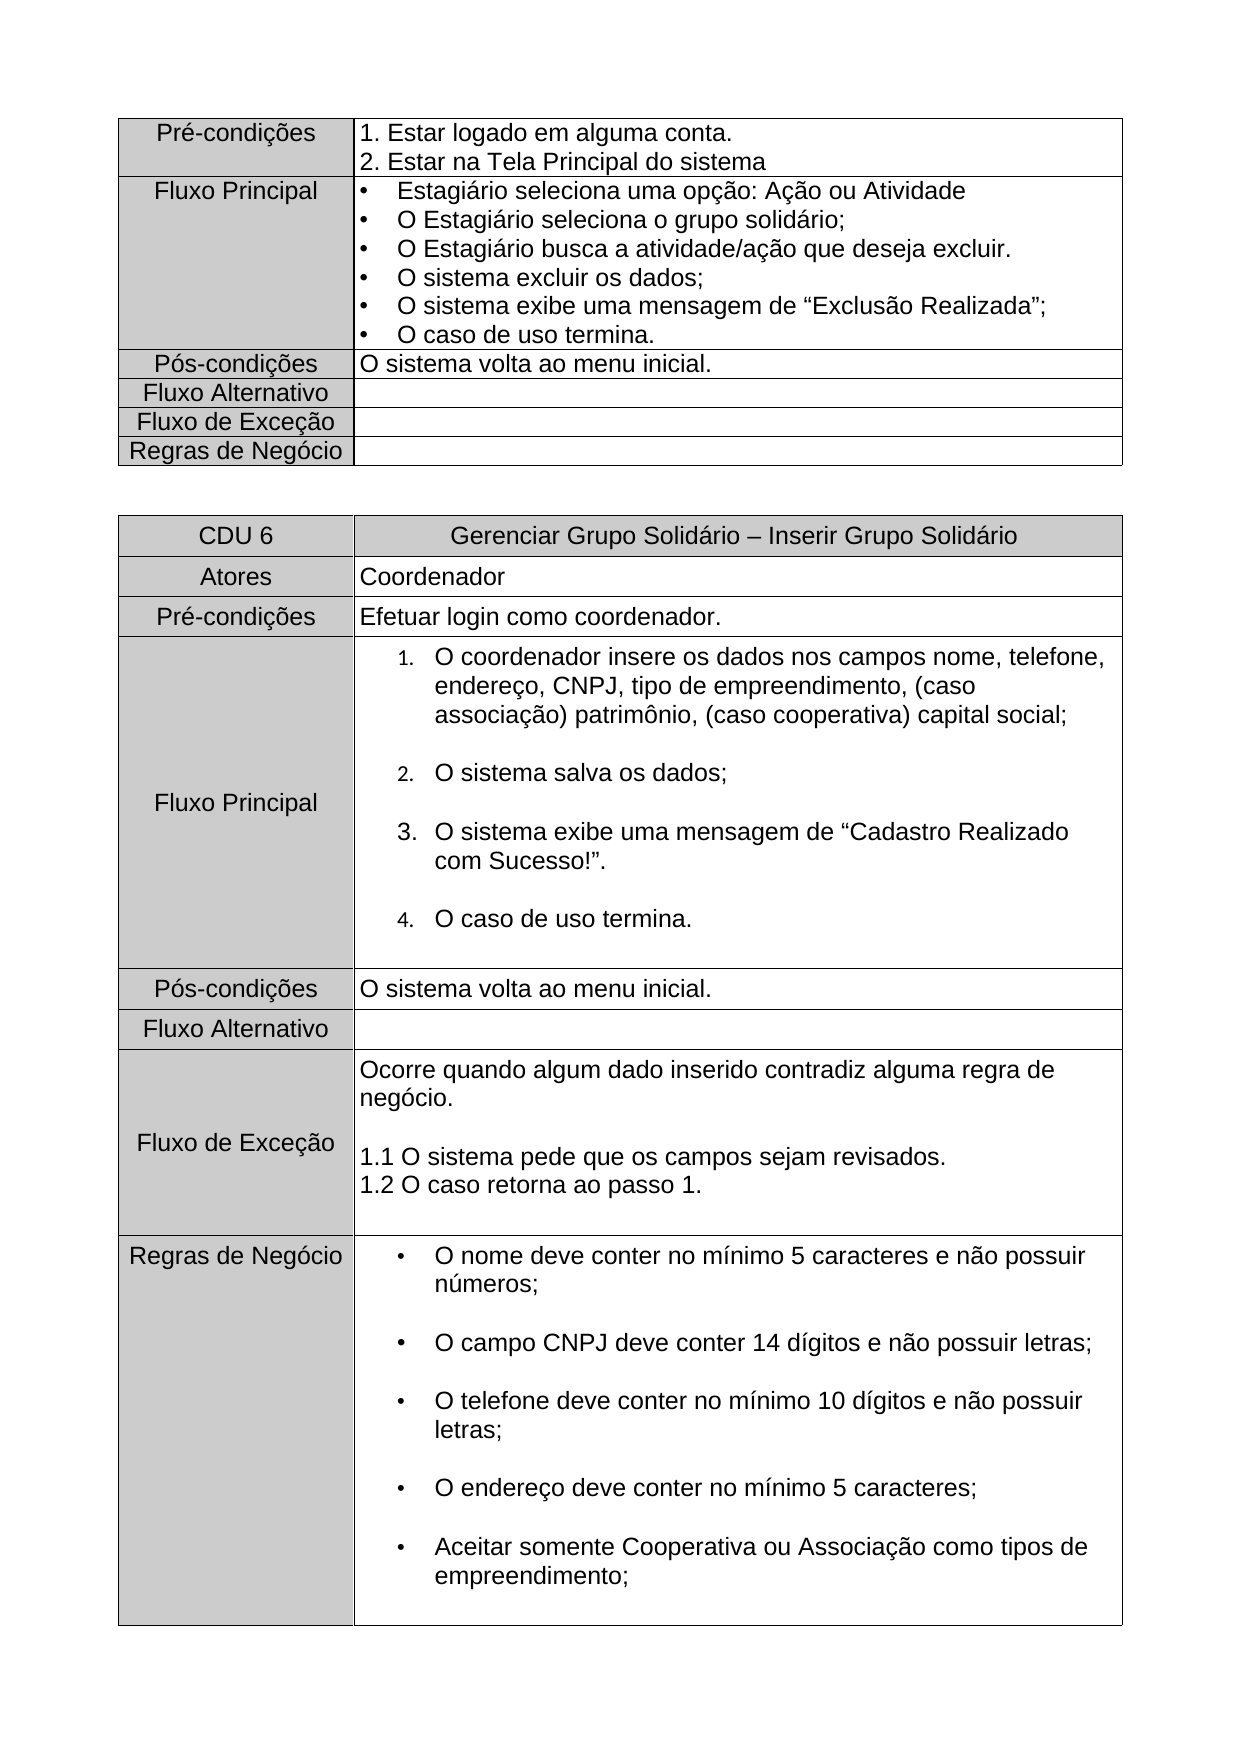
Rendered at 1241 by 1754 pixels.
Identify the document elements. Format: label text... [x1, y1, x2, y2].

table_cell Ocorre quando algum dado inserido contradiz alguma regra de negócio. 1.1 O sistema pede que os campos sejam revisados. 1.2 O caso retorna ao passo 1. [355, 1050, 1122, 1235]
table_cell Atores [119, 557, 353, 596]
table_header CDU 6 [119, 516, 353, 556]
table_cell Pós-condições [119, 969, 353, 1009]
table_cell Fluxo Principal [119, 637, 353, 968]
table_cell O sistema volta ao menu inicial. [355, 350, 1122, 378]
table_cell Pré-condições [119, 597, 353, 636]
table_cell [355, 379, 1122, 407]
table_cell O coordenador insere os dados nos campos nome, telefone, endereço, CNPJ, tipo de empreendimento, (caso associação) patrimônio, (caso cooperativa) capital social; O sistema salva os dados; O sistema exibe uma mensagem de “Cadastro Realizado com Sucesso!”. O caso de uso termina. [355, 637, 1122, 968]
table_cell Fluxo Principal [119, 177, 353, 349]
table_cell Fluxo de Exceção [119, 408, 353, 436]
table_cell [355, 1010, 1122, 1049]
table_cell Pós-condições [119, 350, 353, 378]
table_cell O sistema volta ao menu inicial. [355, 969, 1122, 1009]
table_cell [355, 408, 1122, 436]
table_cell Fluxo Alternativo [119, 379, 353, 407]
table_cell 1. Estar logado em alguma conta. 2. Estar na Tela Principal do sistema [355, 119, 1122, 176]
table_cell Regras de Negócio [119, 1236, 353, 1625]
table_cell Efetuar login como coordenador. [355, 597, 1122, 636]
table_cell [355, 437, 1122, 465]
table_header Gerenciar Grupo Solidário – Inserir Grupo Solidário [355, 516, 1122, 556]
table_cell Coordenador [355, 557, 1122, 596]
table_cell Regras de Negócio [119, 437, 353, 465]
table_cell O nome deve conter no mínimo 5 caracteres e não possuir números; O campo CNPJ deve conter 14 dígitos e não possuir letras; O telefone deve conter no mínimo 10 dígitos e não possuir letras; O endereço deve conter no mínimo 5 caracteres; Aceitar somente Cooperativa ou Associação como tipos de empreendimento; Só o coordenador cadastra grupos solidários. [355, 1236, 1122, 1625]
table_cell Fluxo Alternativo [119, 1010, 353, 1049]
table_cell Pré-condições [119, 119, 353, 176]
table_cell Estagiário seleciona uma opção: Ação ou Atividade O Estagiário seleciona o grupo solidário; O Estagiário busca a atividade/ação que deseja excluir. O sistema excluir os dados; O sistema exibe uma mensagem de “Exclusão Realizada”; O caso de uso termina. [355, 177, 1122, 349]
table_cell Fluxo de Exceção [119, 1050, 353, 1235]
